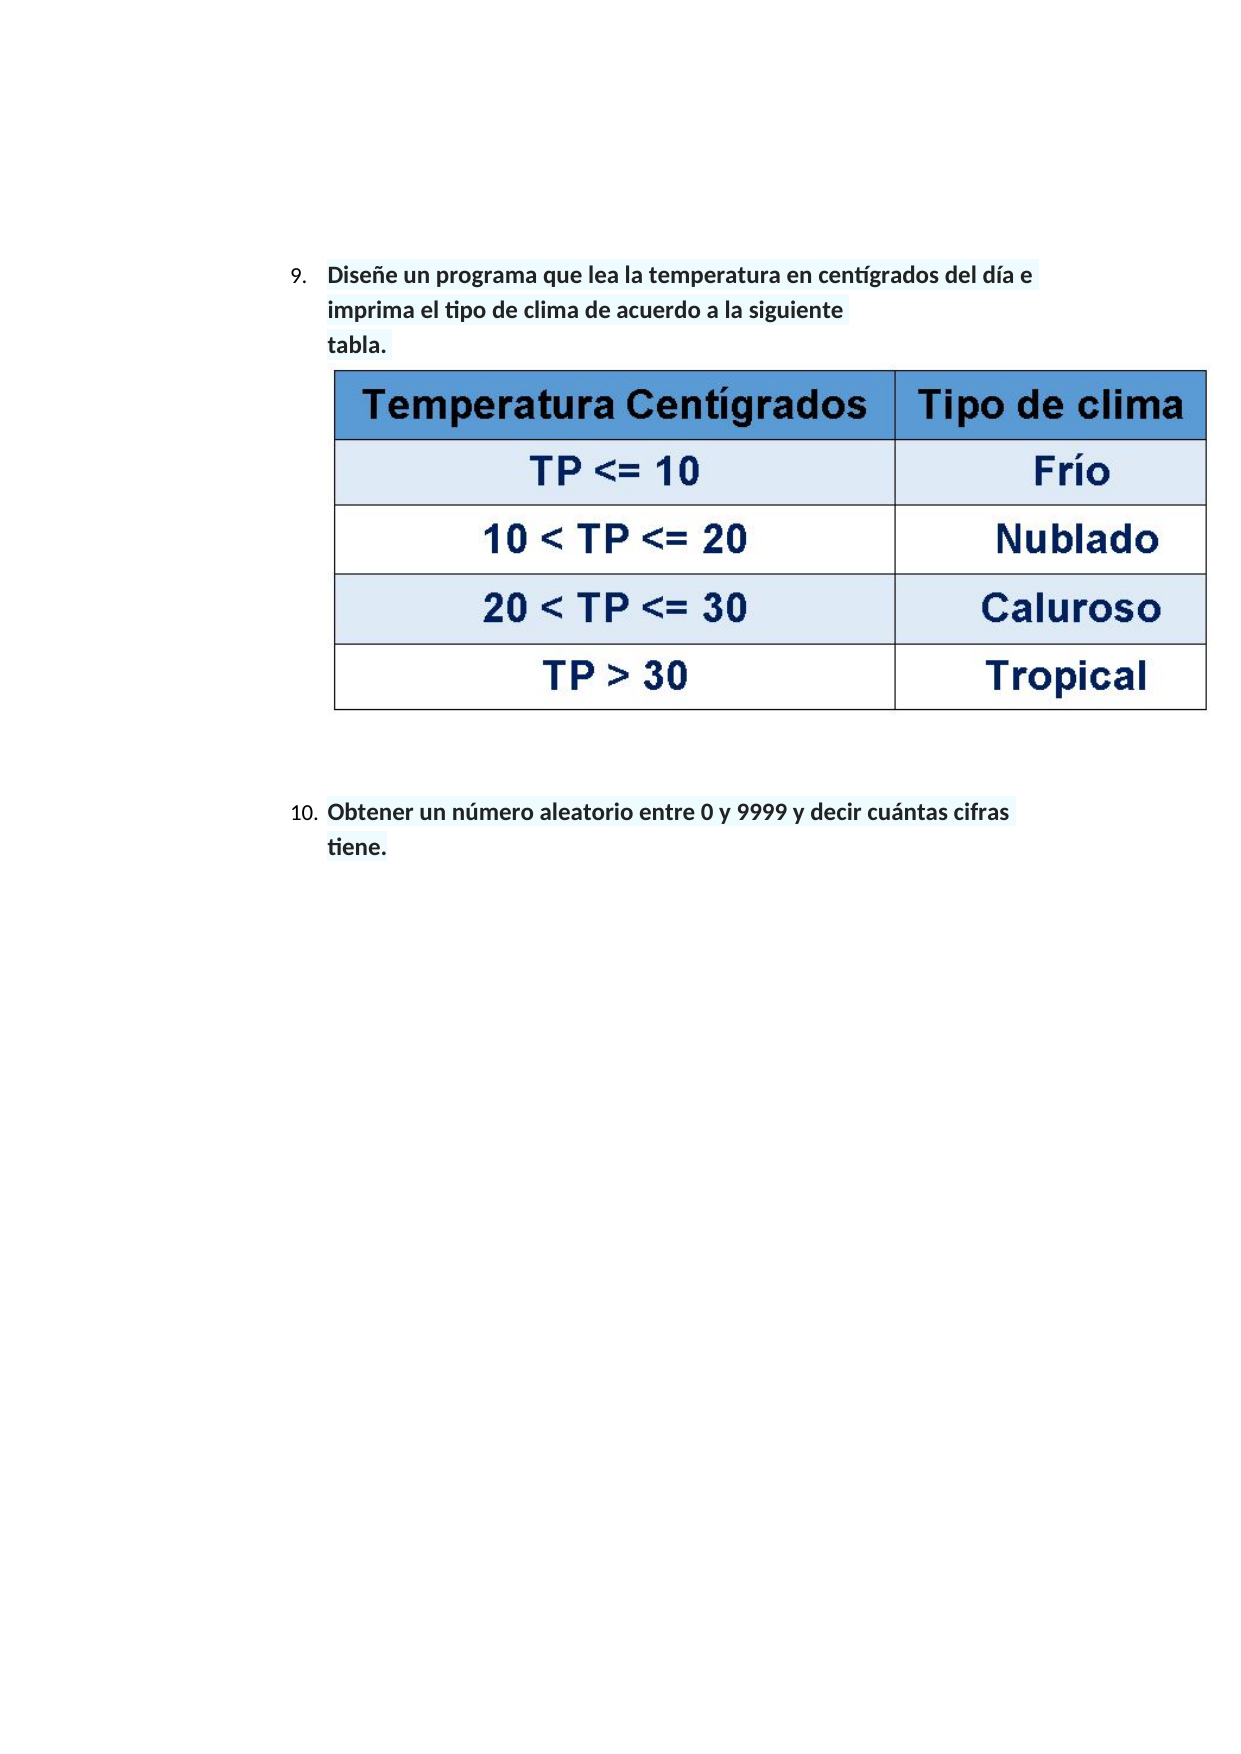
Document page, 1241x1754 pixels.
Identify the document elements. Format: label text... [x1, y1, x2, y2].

list Diseñe un programa que lea la temperatura en centígrados del día e imprima el tipo de clima de acuerdo a la siguiente tabla. [290, 259, 1063, 715]
picture [327, 363, 1213, 715]
list Obtener un número aleatorio entre 0 y 9999 y decir cuántas cifras tiene. [290, 796, 1063, 861]
